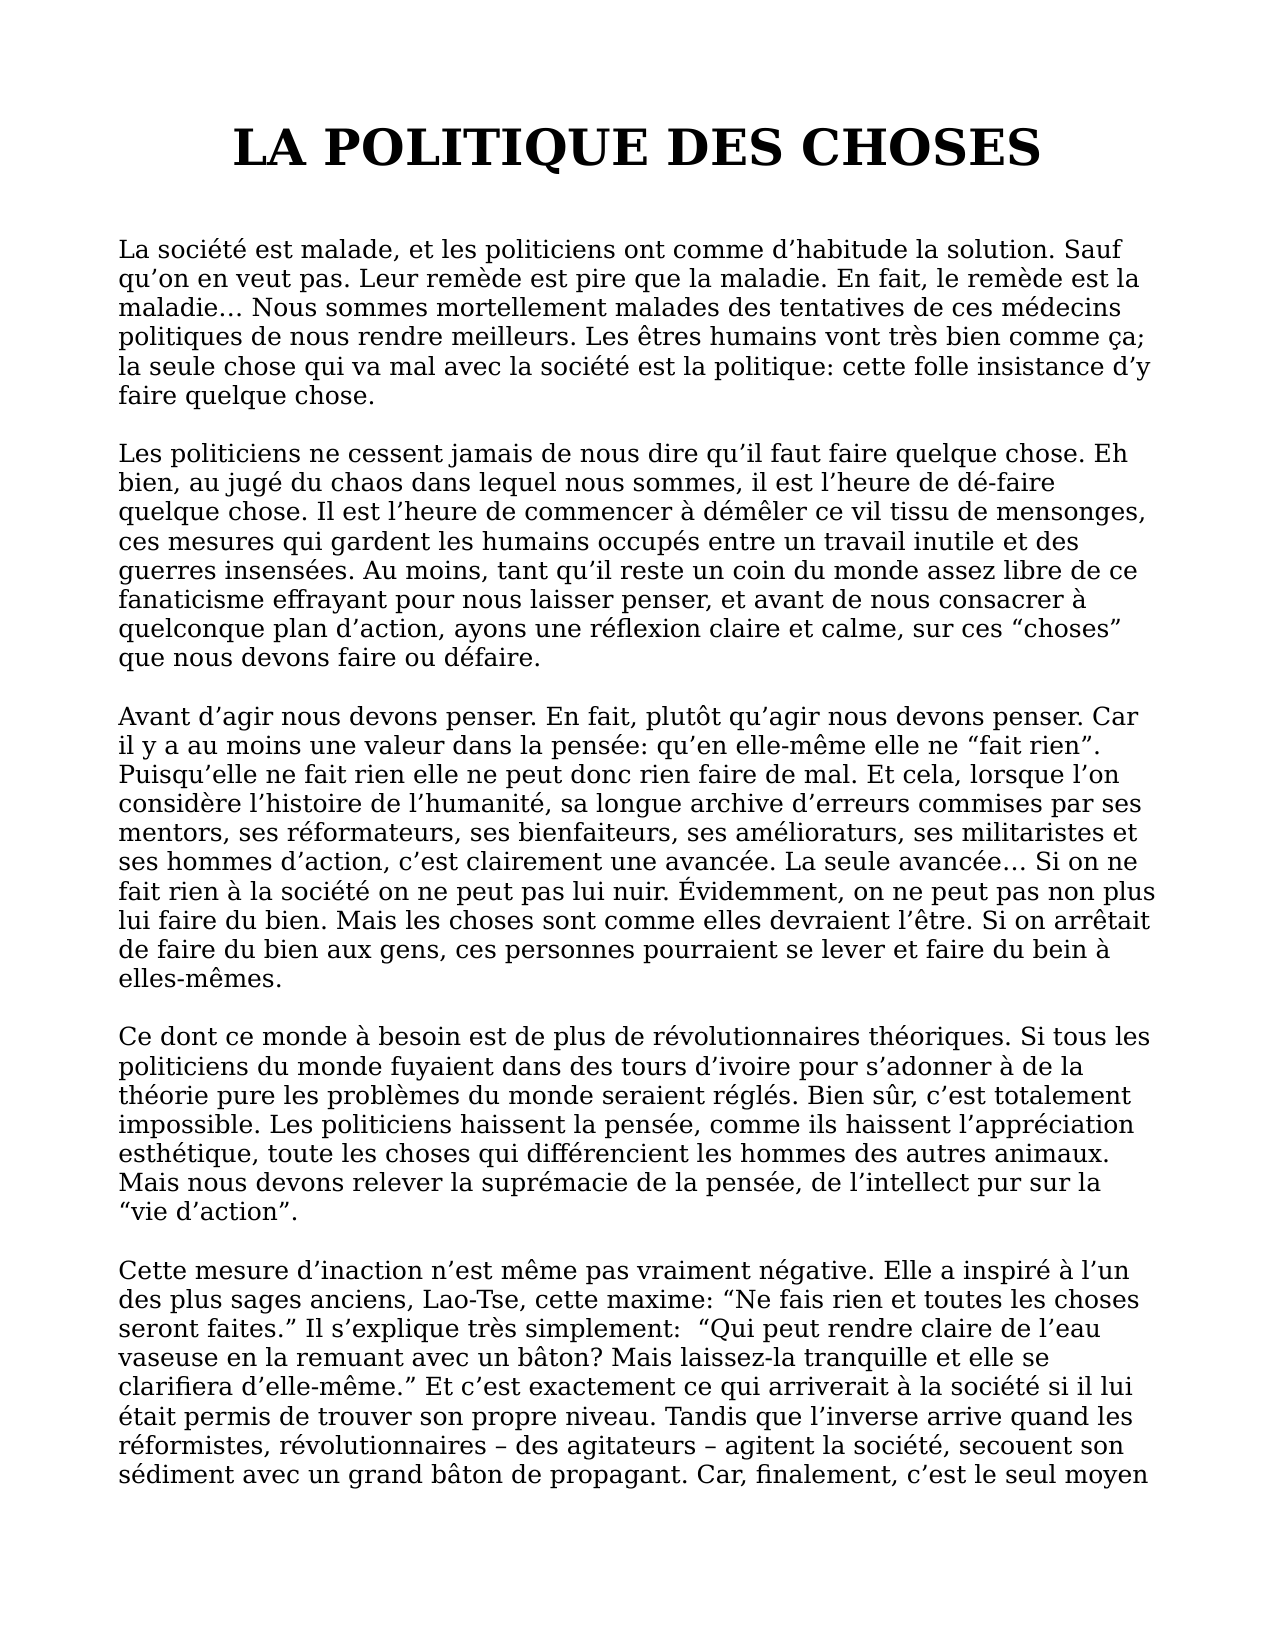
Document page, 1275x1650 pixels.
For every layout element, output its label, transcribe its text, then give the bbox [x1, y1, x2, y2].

text Ce dont ce monde à besoin est de plus de révolutionnaires théoriques. Si tous les politiciens du monde fuyaient dans des tours d’ivoire pour s’adonner à de la théorie pure les problèmes du monde seraient réglés. Bien sûr, c’est totalement impossible. Les politiciens haissent la pensée, comme ils haissent l’appréciation esthétique, toute les choses qui différencient les hommes des autres animaux. Mais nous devons relever la suprémacie de la pensée, de l’intellect pur sur la “vie d’action”. [118, 1023, 1157, 1227]
text LA POLITIQUE DES CHOSES [118, 118, 1157, 177]
text Avant d’agir nous devons penser. En fait, plutôt qu’agir nous devons penser. Car il y a au moins une valeur dans la pensée: qu’en elle-même elle ne “fait rien”. Puisqu’elle ne fait rien elle ne peut donc rien faire de mal. Et cela, lorsque l’on considère l’histoire de l’humanité, sa longue archive d’erreurs commises par ses mentors, ses réformateurs, ses bienfaiteurs, ses amélioraturs, ses militaristes et ses hommes d’action, c’est clairement une avancée. La seule avancée… Si on ne fait rien à la société on ne peut pas lui nuir. Évidemment, on ne peut pas non plus lui faire du bien. Mais les choses sont comme elles devraient l’être. Si on arrêtait de faire du bien aux gens, ces personnes pourraient se lever et faire du bein à elles-mêmes. [118, 702, 1157, 993]
text La société est malade, et les politiciens ont comme d’habitude la solution. Sauf qu’on en veut pas. Leur remède est pire que la maladie. En fait, le remède est la maladie… Nous sommes mortellement malades des tentatives de ces médecins politiques de nous rendre meilleurs. Les êtres humains vont très bien comme ça; la seule chose qui va mal avec la société est la politique: cette folle insistance d’y faire quelque chose. [118, 235, 1157, 410]
text Les politiciens ne cessent jamais de nous dire qu’il faut faire quelque chose. Eh bien, au jugé du chaos dans lequel nous sommes, il est l’heure de dé-faire quelque chose. Il est l’heure de commencer à démêler ce vil tissu de mensonges, ces mesures qui gardent les humains occupés entre un travail inutile et des guerres insensées. Au moins, tant qu’il reste un coin du monde assez libre de ce fanaticisme effrayant pour nous laisser penser, et avant de nous consacrer à quelconque plan d’action, ayons une réflexion claire et calme, sur ces “choses” que nous devons faire ou défaire. [118, 439, 1157, 673]
text Cette mesure d’inaction n’est même pas vraiment négative. Elle a inspiré à l’un des plus sages anciens, Lao-Tse, cette maxime: “Ne fais rien et toutes les choses seront faites.” Il s’explique très simplement: “Qui peut rendre claire de l’eau vaseuse en la remuant avec un bâton? Mais laissez-la tranquille et elle se clarifiera d’elle-même.” Et c’est exactement ce qui arriverait à la société si il lui était permis de trouver son propre niveau. Tandis que l’inverse arrive quand les réformistes, révolutionnaires – des agitateurs – agitent la société, secouent son sédiment avec un grand bâton de propagant. Car, finalement, c’est le seul moyen [118, 1256, 1157, 1489]
